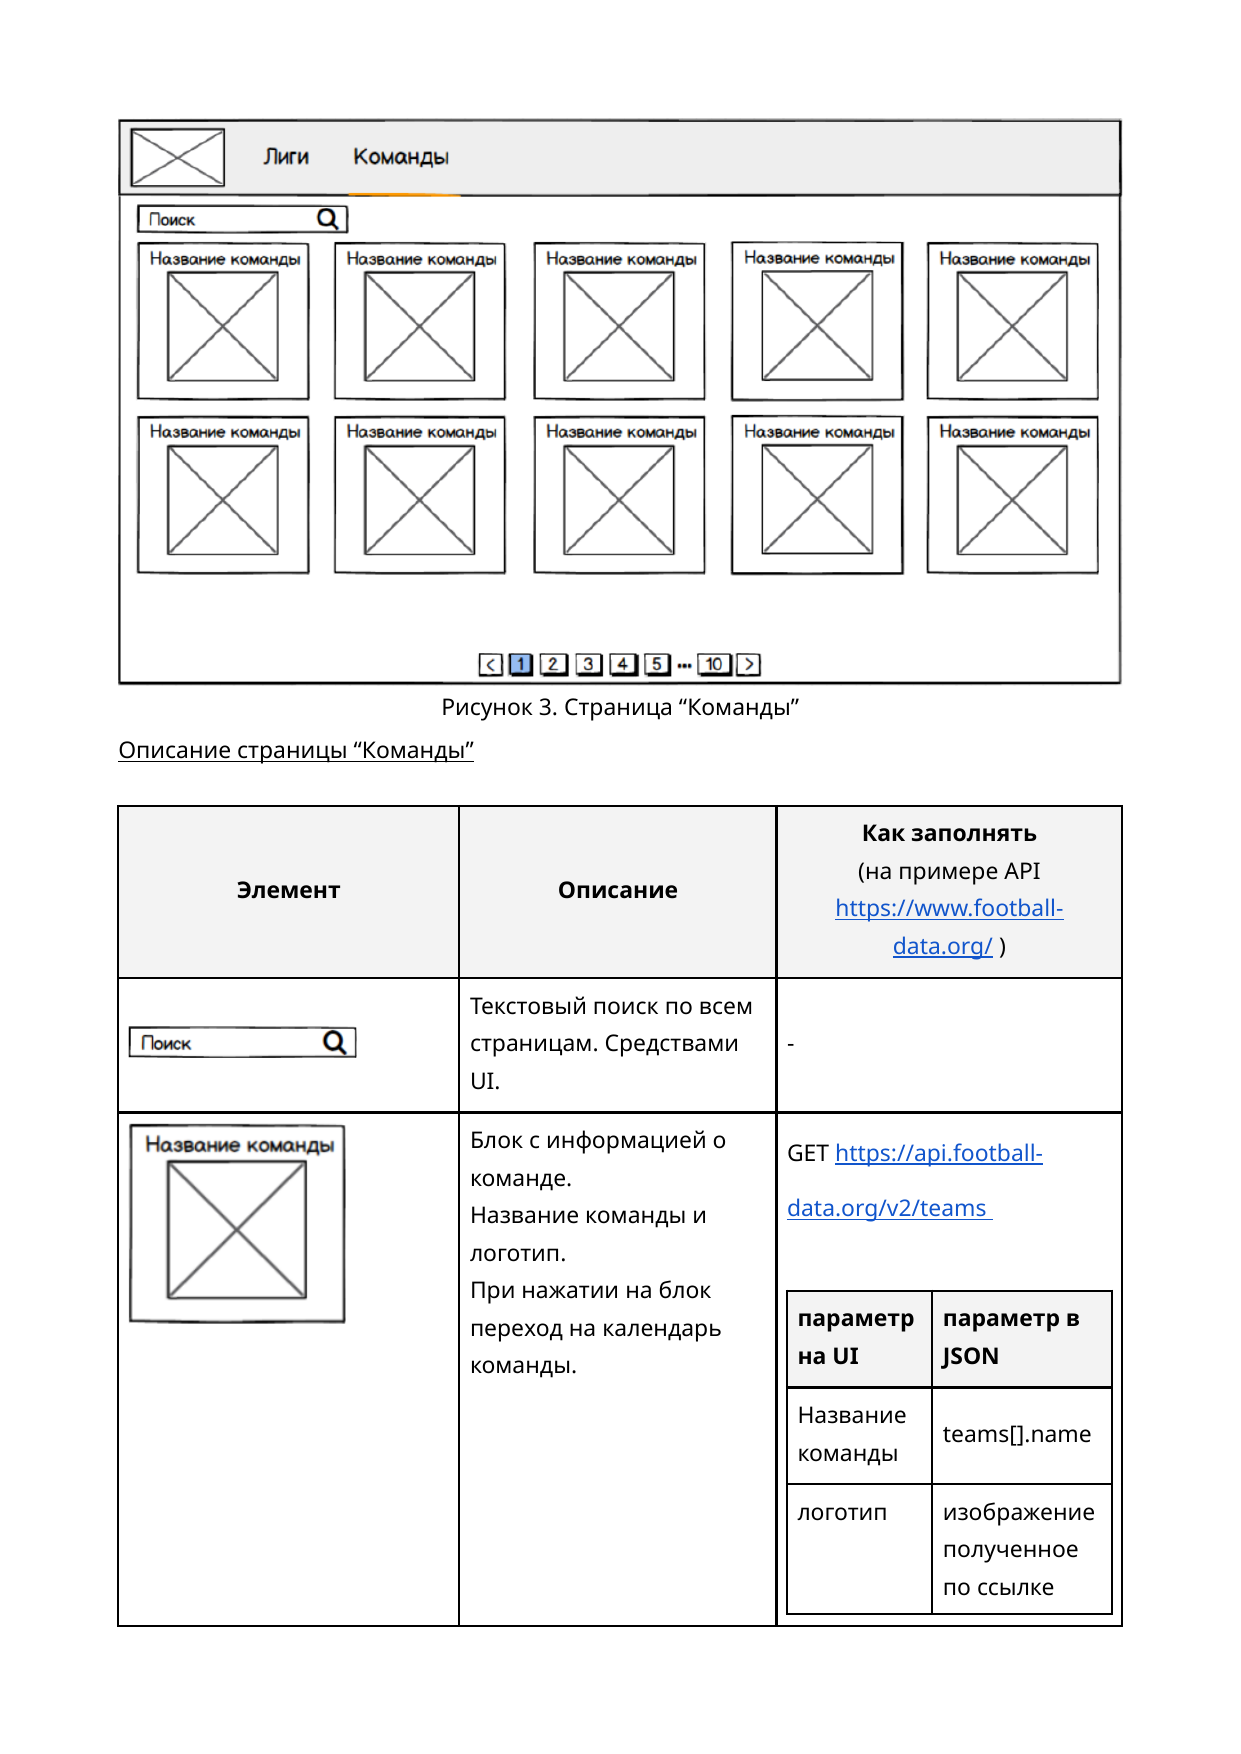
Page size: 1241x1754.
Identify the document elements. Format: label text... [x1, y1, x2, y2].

table_header Элемент [119, 807, 458, 977]
table_header Как заполнять (на примере API https://www.football-data.org/ ) [778, 807, 1121, 977]
picture [128, 1026, 357, 1058]
table_cell логотип [788, 1485, 931, 1612]
table_cell Блок с информацией о команде. Название команды и логотип. При нажатии на блок переход на календарь команды. [460, 1114, 775, 1625]
table_header параметр на UI [788, 1292, 931, 1386]
table_cell Текстовый поиск по всем страницам. Средствами UI. [460, 979, 775, 1111]
table_cell GET https://api.football-data.org/v2/teams [778, 1114, 1121, 1625]
picture [128, 1123, 346, 1324]
table_cell teams[].name [933, 1389, 1111, 1483]
text Описание страницы “Команды” [118, 734, 1122, 765]
picture [118, 118, 1123, 686]
table_header параметр в JSON [933, 1292, 1111, 1386]
table_cell - [778, 979, 1121, 1111]
text Рисунок 3. Страница “Команды” [118, 691, 1122, 722]
table_cell изображение полученное по ссылке [933, 1485, 1111, 1612]
table_cell [119, 979, 458, 1111]
table_cell [119, 1114, 458, 1625]
table_cell Название команды [788, 1389, 931, 1483]
table_header Описание [460, 807, 775, 977]
